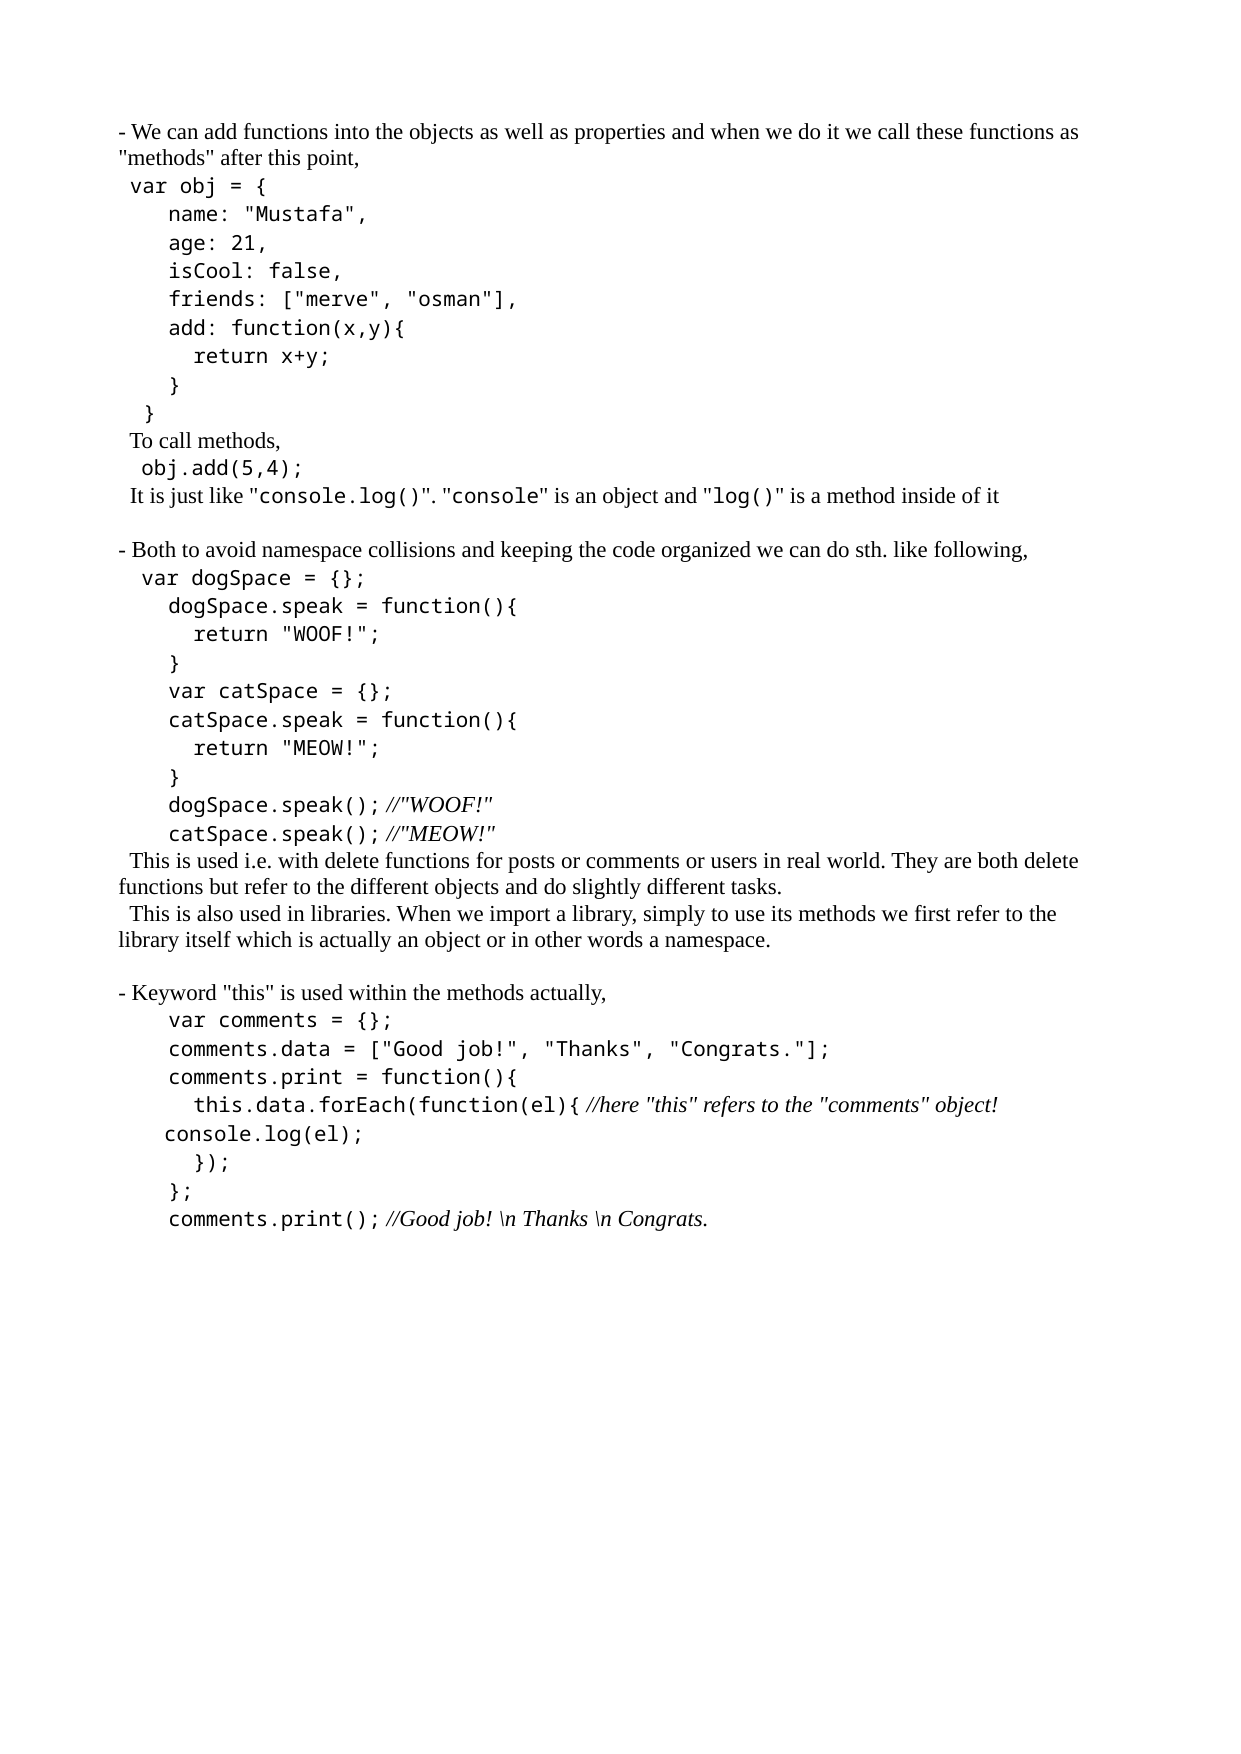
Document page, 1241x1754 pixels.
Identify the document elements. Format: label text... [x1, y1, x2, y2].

text return x+y; [118, 341, 1122, 370]
text } [118, 398, 1122, 427]
text } [118, 648, 1122, 676]
text To call methods, [118, 427, 1122, 453]
text comments.data = ["Good job!", "Thanks", "Congrats."]; [118, 1034, 1122, 1062]
text var catSpace = {}; [118, 676, 1122, 705]
text It is just like "console.log()". "console" is an object and "log()" is a method inside of it [118, 482, 1122, 510]
text console.log(el); [118, 1119, 1122, 1147]
text - We can add functions into the objects as well as properties and when we do it we call these functions as "methods" after this point, [118, 118, 1122, 171]
text isCool: false, [118, 256, 1122, 284]
text } [118, 762, 1122, 790]
text - Keyword "this" is used within the methods actually, [118, 979, 1122, 1005]
text - Both to avoid namespace collisions and keeping the code organized we can do sth. like following, [118, 536, 1122, 563]
text }); [118, 1147, 1122, 1176]
text comments.print = function(){ [118, 1062, 1122, 1091]
text catSpace.speak = function(){ [118, 705, 1122, 733]
text this.data.forEach(function(el){ //here "this" refers to the "comments" object! [118, 1091, 1122, 1119]
text dogSpace.speak(); //"WOOF!" [118, 790, 1122, 819]
text return "MEOW!"; [118, 733, 1122, 762]
text age: 21, [118, 228, 1122, 256]
text obj.add(5,4); [118, 453, 1122, 482]
text catSpace.speak(); //"MEOW!" [118, 819, 1122, 847]
text add: function(x,y){ [118, 313, 1122, 341]
text var comments = {}; [118, 1005, 1122, 1034]
text var dogSpace = {}; [118, 563, 1122, 591]
text This is used i.e. with delete functions for posts or comments or users in real world. They are both delete functions but refer to the different objects and do slightly different tasks. [118, 847, 1122, 900]
text return "WOOF!"; [118, 619, 1122, 648]
text This is also used in libraries. When we import a library, simply to use its methods we first refer to the library itself which is actually an object or in other words a namespace. [118, 900, 1122, 952]
text name: "Mustafa", [118, 199, 1122, 228]
text dogSpace.speak = function(){ [118, 591, 1122, 619]
text }; [118, 1176, 1122, 1204]
text comments.print(); //Good job! \n Thanks \n Congrats. [118, 1204, 1122, 1233]
text } [118, 370, 1122, 398]
text var obj = { [118, 171, 1122, 199]
text friends: ["merve", "osman"], [118, 284, 1122, 313]
